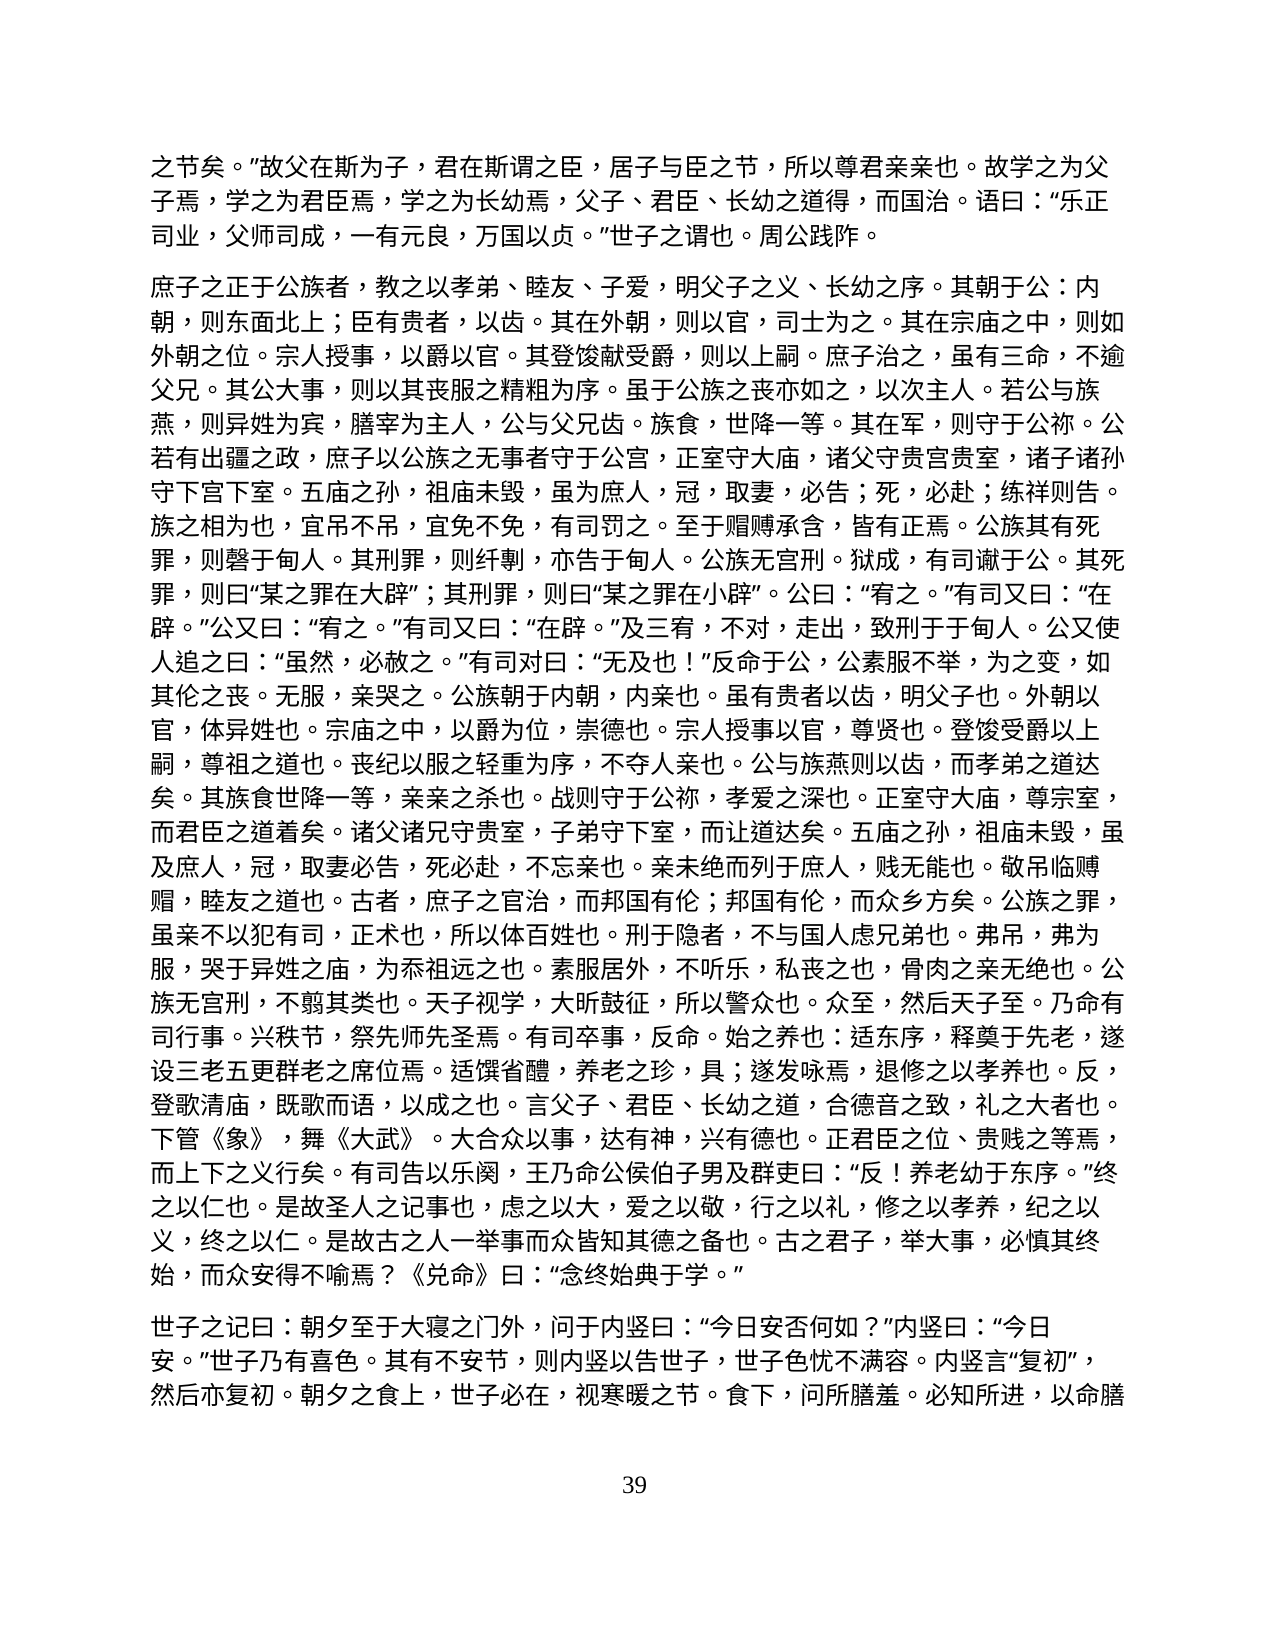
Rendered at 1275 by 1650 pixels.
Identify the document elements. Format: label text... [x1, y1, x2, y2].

text 世子之记曰：朝夕至于大寝之门外，问于内竖曰：“今日安否何如？”内竖曰：“今日安。”世子乃有喜色。其有不安节，则内竖以告世子，世子色忧不满容。内竖言“复初”，然后亦复初。朝夕之食上，世子必在，视寒暖之节。食下，问所膳羞。必知所进，以命膳 [150, 1310, 1125, 1412]
text 之节矣。”故父在斯为子，君在斯谓之臣，居子与臣之节，所以尊君亲亲也。故学之为父子焉，学之为君臣焉，学之为长幼焉，父子、君臣、长幼之道得，而国治。语曰：“乐正司业，父师司成，一有元良，万国以贞。”世子之谓也。周公践阼。 [150, 150, 1125, 252]
text 庶子之正于公族者，教之以孝弟、睦友、子爱，明父子之义、长幼之序。其朝于公：内朝，则东面北上；臣有贵者，以齿。其在外朝，则以官，司士为之。其在宗庙之中，则如外朝之位。宗人授事，以爵以官。其登馂献受爵，则以上嗣。庶子治之，虽有三命，不逾父兄。其公大事，则以其丧服之精粗为序。虽于公族之丧亦如之，以次主人。若公与族燕，则异姓为宾，膳宰为主人，公与父兄齿。族食，世降一等。其在军，则守于公祢。公若有出疆之政，庶子以公族之无事者守于公宫，正室守大庙，诸父守贵宫贵室，诸子诸孙守下宫下室。五庙之孙，祖庙未毁，虽为庶人，冠，取妻，必告；死，必赴；练祥则告。族之相为也，宜吊不吊，宜免不免，有司罚之。至于赗赙承含，皆有正焉。公族其有死罪，则磬于甸人。其刑罪，则纤剸，亦告于甸人。公族无宫刑。狱成，有司谳于公。其死罪，则曰“某之罪在大辟”；其刑罪，则曰“某之罪在小辟”。公曰：“宥之。”有司又曰：“在辟。”公又曰：“宥之。”有司又曰：“在辟。”及三宥，不对，走出，致刑于于甸人。公又使人追之曰：“虽然，必赦之。”有司对曰：“无及也！”反命于公，公素服不举，为之变，如其伦之丧。无服，亲哭之。公族朝于内朝，内亲也。虽有贵者以齿，明父子也。外朝以官，体异姓也。宗庙之中，以爵为位，崇德也。宗人授事以官，尊贤也。登馂受爵以上嗣，尊祖之道也。丧纪以服之轻重为序，不夺人亲也。公与族燕则以齿，而孝弟之道达矣。其族食世降一等，亲亲之杀也。战则守于公祢，孝爱之深也。正室守大庙，尊宗室，而君臣之道着矣。诸父诸兄守贵室，子弟守下室，而让道达矣。五庙之孙，祖庙未毁，虽及庶人，冠，取妻必告，死必赴，不忘亲也。亲未绝而列于庶人，贱无能也。敬吊临赙赗，睦友之道也。古者，庶子之官治，而邦国有伦；邦国有伦，而众乡方矣。公族之罪，虽亲不以犯有司，正术也，所以体百姓也。刑于隐者，不与国人虑兄弟也。弗吊，弗为服，哭于异姓之庙，为忝祖远之也。素服居外，不听乐，私丧之也，骨肉之亲无绝也。公族无宫刑，不翦其类也。天子视学，大昕鼓征，所以警众也。众至，然后天子至。乃命有司行事。兴秩节，祭先师先圣焉。有司卒事，反命。始之养也：适东序，释奠于先老，遂设三老五更群老之席位焉。适馔省醴，养老之珍，具；遂发咏焉，退修之以孝养也。反，登歌清庙，既歌而语，以成之也。言父子、君臣、长幼之道，合德音之致，礼之大者也。下管《象》，舞《大武》。大合众以事，达有神，兴有德也。正君臣之位、贵贱之等焉，而上下之义行矣。有司告以乐阕，王乃命公侯伯子男及群吏曰：“反！养老幼于东序。”终之以仁也。是故圣人之记事也，虑之以大，爱之以敬，行之以礼，修之以孝养，纪之以义，终之以仁。是故古之人一举事而众皆知其德之备也。古之君子，举大事，必慎其终始，而众安得不喻焉？《兑命》曰：“念终始典于学。” [150, 270, 1125, 1292]
